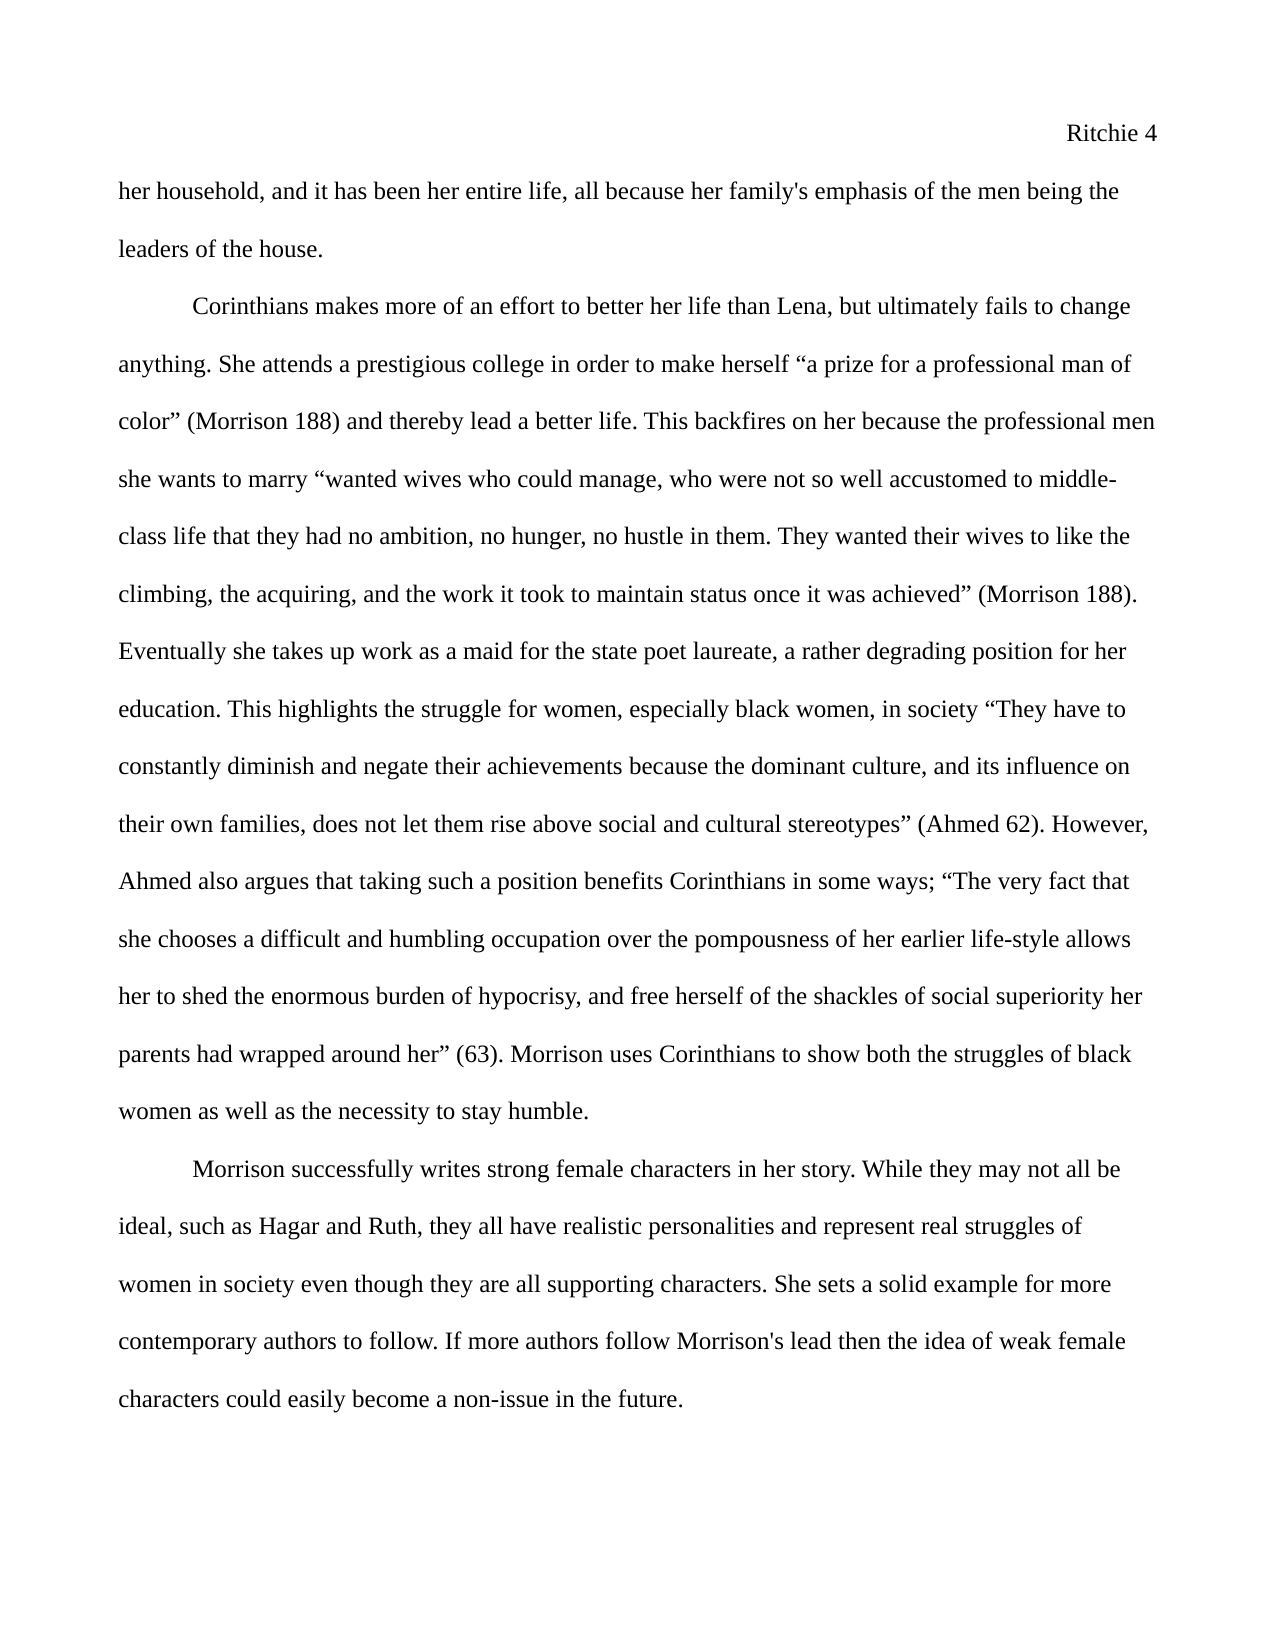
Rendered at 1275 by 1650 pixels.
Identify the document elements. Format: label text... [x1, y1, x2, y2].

text her household, and it has been her entire life, all because her family's emphasis of the men being the leaders of the house. [118, 176, 1157, 263]
text Corinthians makes more of an effort to better her life than Lena, but ultimately fails to change anything. She attends a prestigious college in order to make herself “a prize for a professional man of color” (Morrison 188) and thereby lead a better life. This backfires on her because the professional men she wants to marry “wanted wives who could manage, who were not so well accustomed to middle-class life that they had no ambition, no hunger, no hustle in them. They wanted their wives to like the climbing, the acquiring, and the work it took to maintain status once it was achieved” (Morrison 188). Eventually she takes up work as a maid for the state poet laureate, a rather degrading position for her education. This highlights the struggle for women, especially black women, in society “They have to constantly diminish and negate their achievements because the dominant culture, and its influence on their own families, does not let them rise above social and cultural stereotypes” (Ahmed 62). However, Ahmed also argues that taking such a position benefits Corinthians in some ways; “The very fact that she chooses a difficult and humbling occupation over the pompousness of her earlier life-style allows her to shed the enormous burden of hypocrisy, and free herself of the shackles of social superiority her parents had wrapped around her” (63). Morrison uses Corinthians to show both the struggles of black women as well as the necessity to stay humble. [118, 291, 1157, 1125]
text Morrison successfully writes strong female characters in her story. While they may not all be ideal, such as Hagar and Ruth, they all have realistic personalities and represent real struggles of women in society even though they are all supporting characters. She sets a solid example for more contemporary authors to follow. If more authors follow Morrison's lead then the idea of weak female characters could easily become a non-issue in the future. [118, 1154, 1157, 1413]
